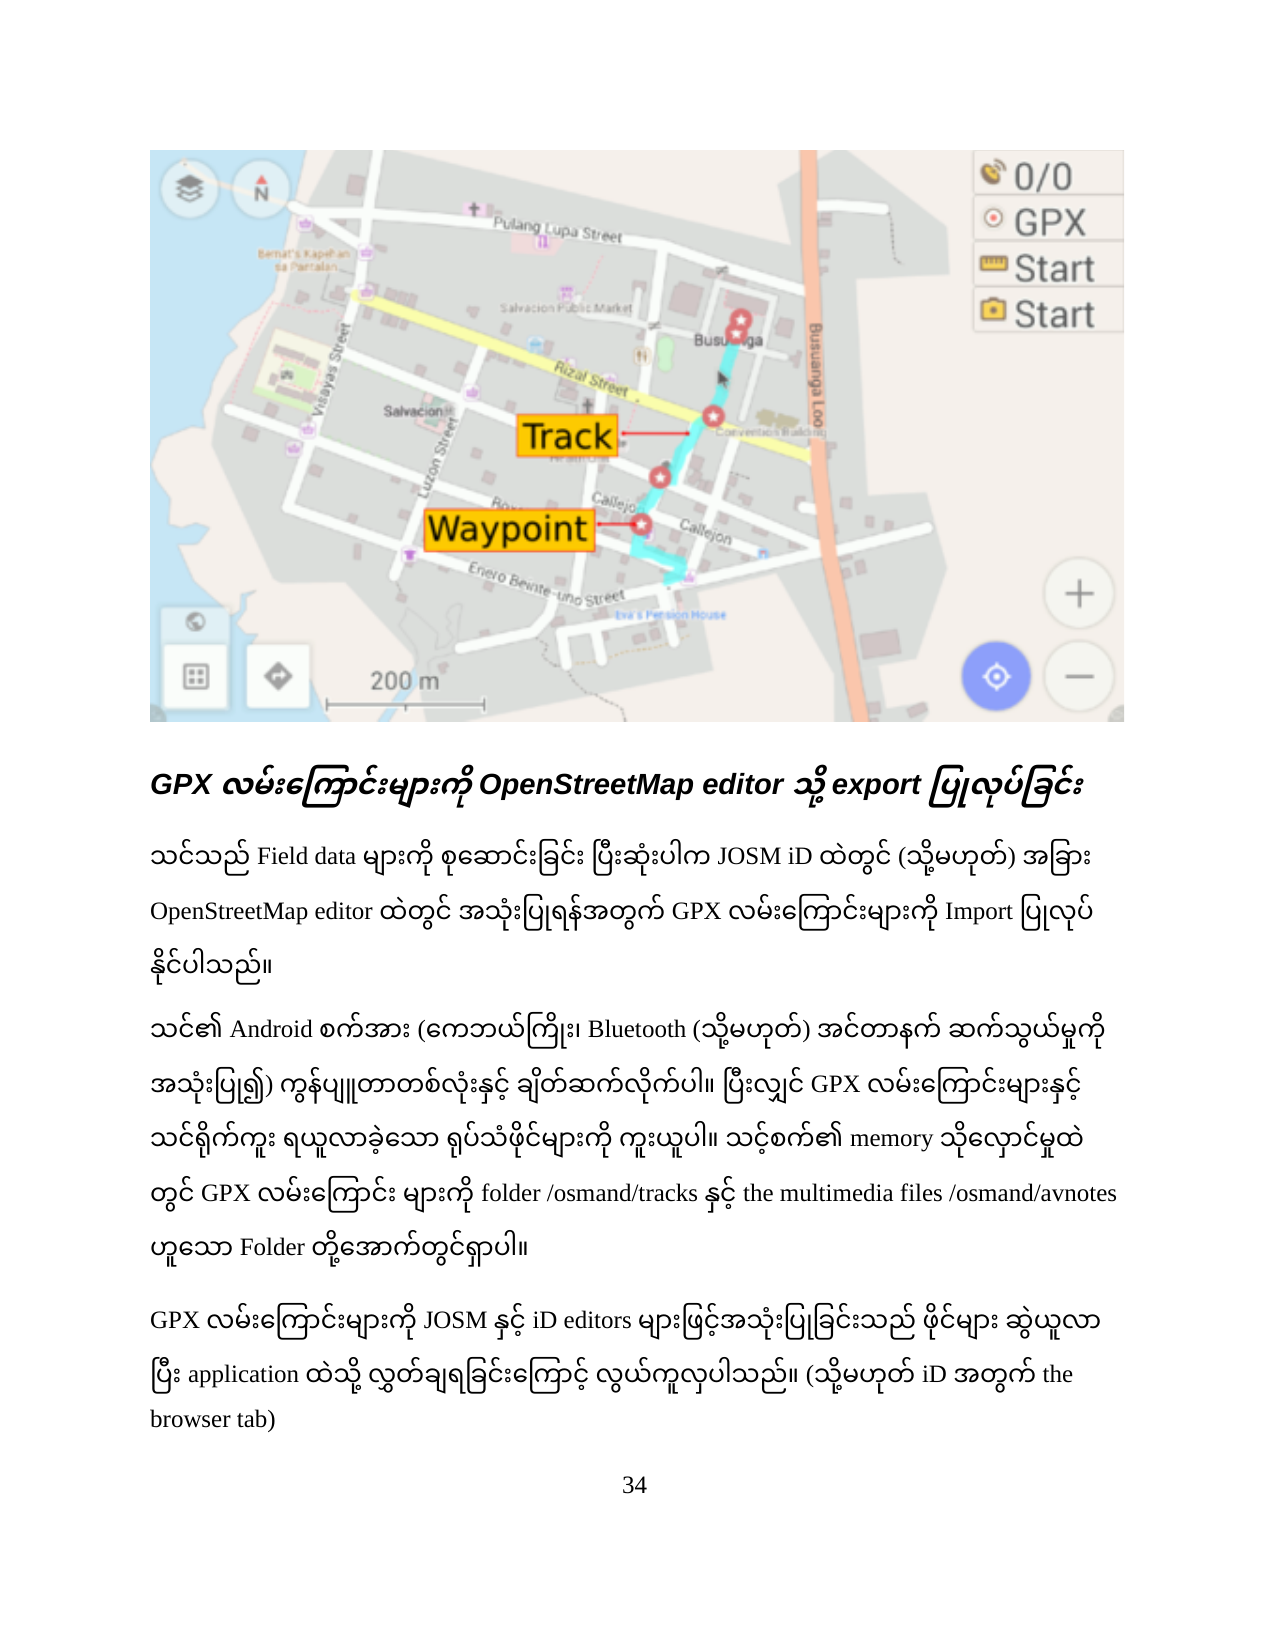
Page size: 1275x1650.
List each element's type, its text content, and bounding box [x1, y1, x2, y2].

text သင်သည် Field data များကို စုဆောင်းခြင်း ပြီးဆုံးပါက JOSM iD ထဲတွင် (သို့မဟုတ်) အခြား OpenStreetMap editor ထဲတွင် အသုံးပြုရန်အတွက် GPX လမ်းကြောင်းများကို Import ပြုလုပ်နိုင်ပါသည်။ [150, 832, 1125, 995]
picture [150, 150, 1125, 722]
text သင်၏ Android စက်အား (ကေဘယ်ကြိုး၊ Bluetooth (သို့မဟုတ်) အင်တာနက် ဆက်သွယ်မှုကို အသုံးပြု၍) ကွန်ပျူတာတစ်လုံးနှင့် ချိတ်ဆက်လိုက်ပါ။ ပြီးလျှင် GPX လမ်းကြောင်းများနှင့် သင်ရိုက်ကူး ရယူလာခဲ့သော ရုပ်သံဖိုင်များကို ကူးယူပါ။ သင့်စက်၏ memory သိုလှောင်မှုထဲတွင် GPX လမ်းကြောင်း များကို folder /osmand/tracks နှင့် the multimedia files /osmand/avnotes ဟူသော Folder တို့အောက်တွင်ရှာပါ။ [150, 1004, 1125, 1277]
subtitle GPX လမ်းကြောင်းများကို OpenStreetMap editor သို့ export ပြုလုပ်ခြင်း [150, 755, 1125, 819]
text GPX လမ်းကြောင်းများကို JOSM နှင့် iD editors များဖြင့်အသုံးပြုခြင်းသည် ဖိုင်များ ဆွဲယူလာပြီး application ထဲသို့ လွှတ်ချရခြင်းကြောင့် လွယ်ကူလှပါသည်။ (သို့မဟုတ် iD အတွက် the browser tab) [150, 1295, 1125, 1433]
